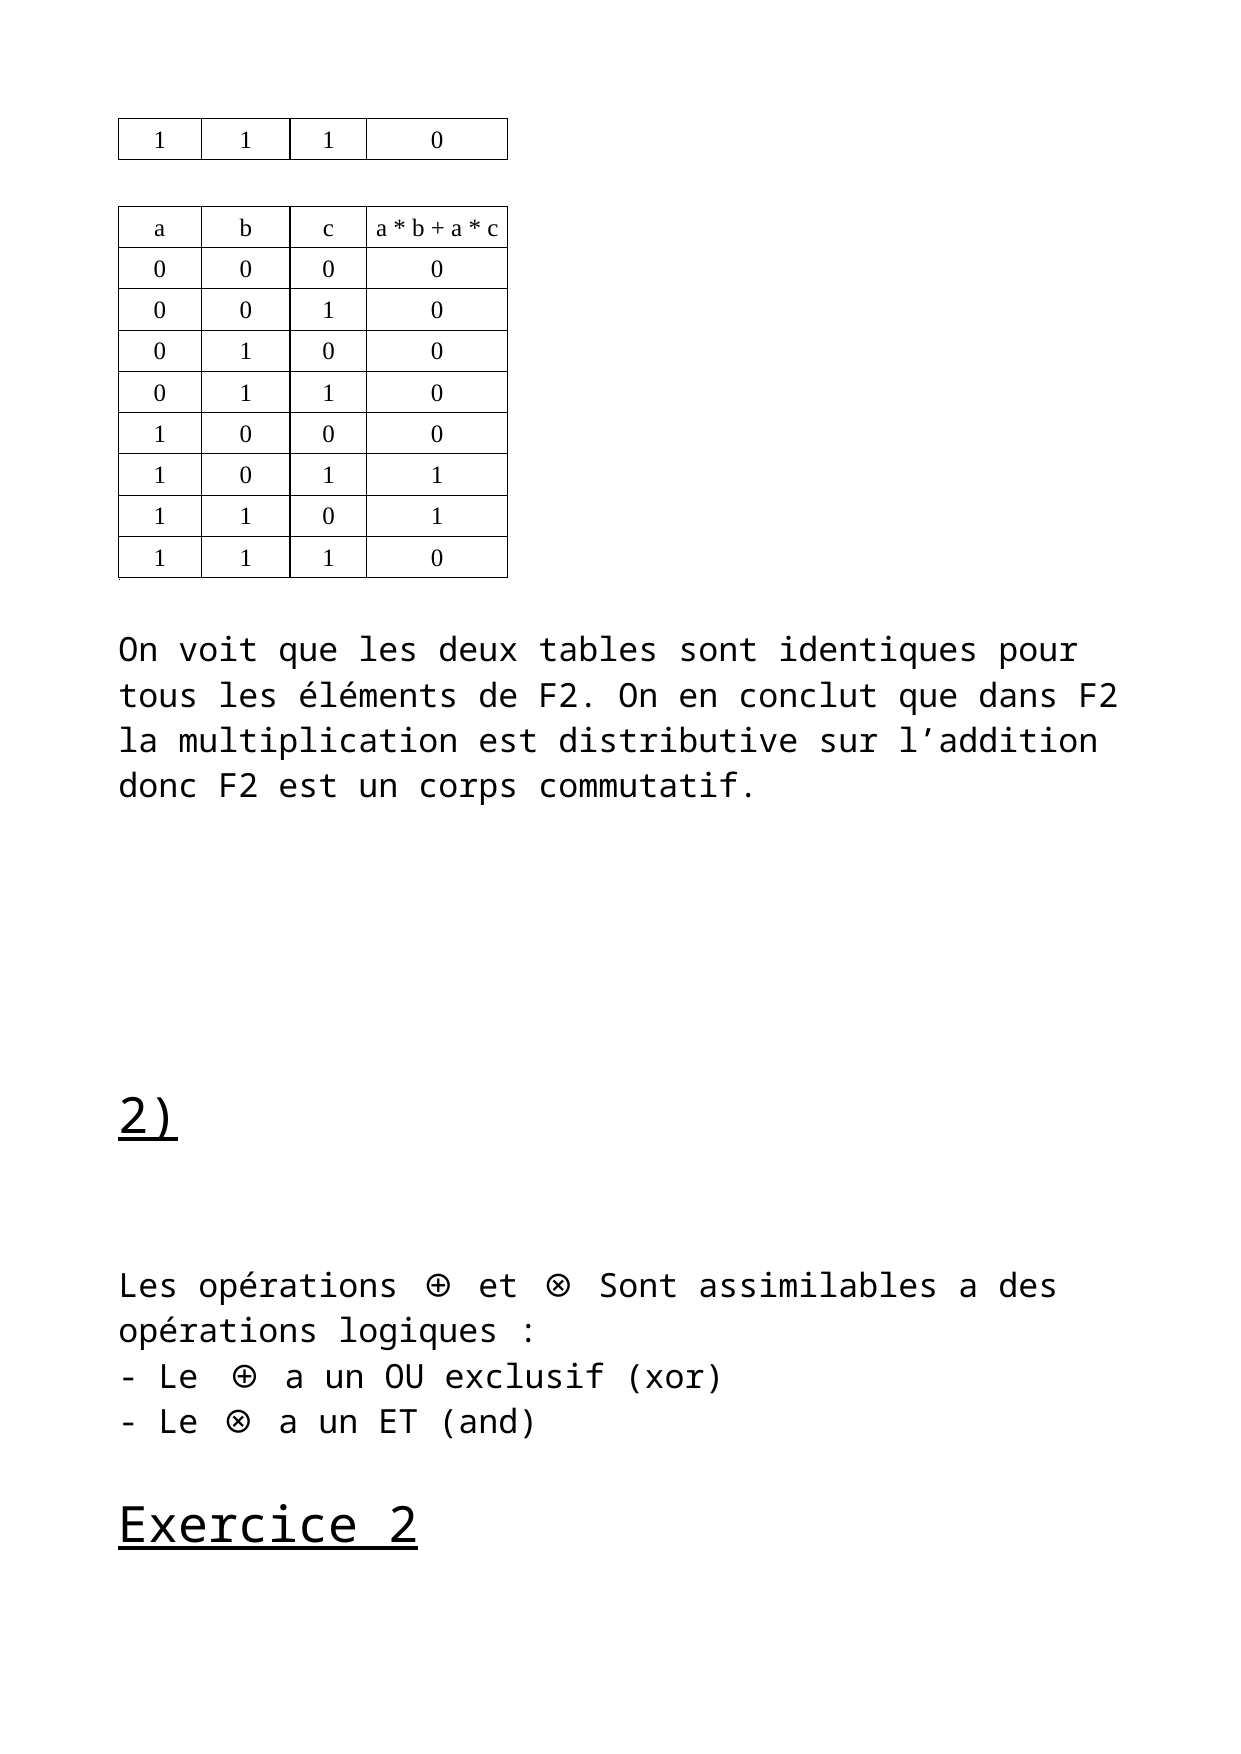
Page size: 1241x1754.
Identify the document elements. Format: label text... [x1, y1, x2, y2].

table_cell 1 [291, 372, 366, 412]
text - Le ⊗ a un ET (and) [118, 1398, 1122, 1443]
table_cell 0 [367, 372, 507, 412]
table_cell 0 [291, 331, 366, 371]
table_header a [119, 207, 201, 247]
table_cell 1 [291, 289, 366, 329]
table_cell 0 [202, 248, 289, 288]
table_cell 0 [119, 289, 201, 329]
table_cell 1 [119, 537, 201, 577]
table_cell 0 [367, 289, 507, 329]
table_cell 0 [367, 413, 507, 453]
table_cell 0 [367, 331, 507, 371]
text 2) [118, 1080, 1122, 1148]
table_cell 0 [291, 413, 366, 453]
table_cell 0 [367, 119, 507, 159]
table_cell 0 [367, 248, 507, 288]
table_cell 1 [367, 496, 507, 536]
table_cell 1 [202, 537, 289, 577]
table_header b [202, 207, 289, 247]
table_cell 0 [291, 248, 366, 288]
table_cell 1 [202, 372, 289, 412]
table_cell 1 [291, 119, 366, 159]
table_cell 0 [202, 454, 289, 494]
table_cell 0 [119, 248, 201, 288]
table_cell 0 [202, 289, 289, 329]
table_cell 0 [291, 496, 366, 536]
table_cell 1 [119, 119, 201, 159]
table_cell 0 [202, 413, 289, 453]
table_cell 1 [367, 454, 507, 494]
table_header c [291, 207, 366, 247]
table_cell 0 [119, 372, 201, 412]
text On voit que les deux tables sont identiques pour tous les éléments de F2. On en conclut que dans F2 la multiplication est distributive sur l’addition donc F2 est un corps commutatif. [118, 626, 1122, 808]
table_cell 1 [119, 413, 201, 453]
table_cell 0 [119, 331, 201, 371]
table_cell 1 [202, 119, 289, 159]
text Exercice 2 [118, 1489, 1122, 1557]
table_cell 1 [202, 496, 289, 536]
table_cell 1 [291, 454, 366, 494]
text Les opérations ⊕ et ⊗ Sont assimilables a des opérations logiques : [118, 1262, 1122, 1353]
table_header a * b + a * c [367, 207, 507, 247]
table_cell 0 [367, 537, 507, 577]
table_cell 1 [202, 331, 289, 371]
table_cell 1 [119, 496, 201, 536]
text - Le ⊕ a un OU exclusif (xor) [118, 1353, 1122, 1398]
table_cell 1 [291, 537, 366, 577]
table_cell 1 [119, 454, 201, 494]
